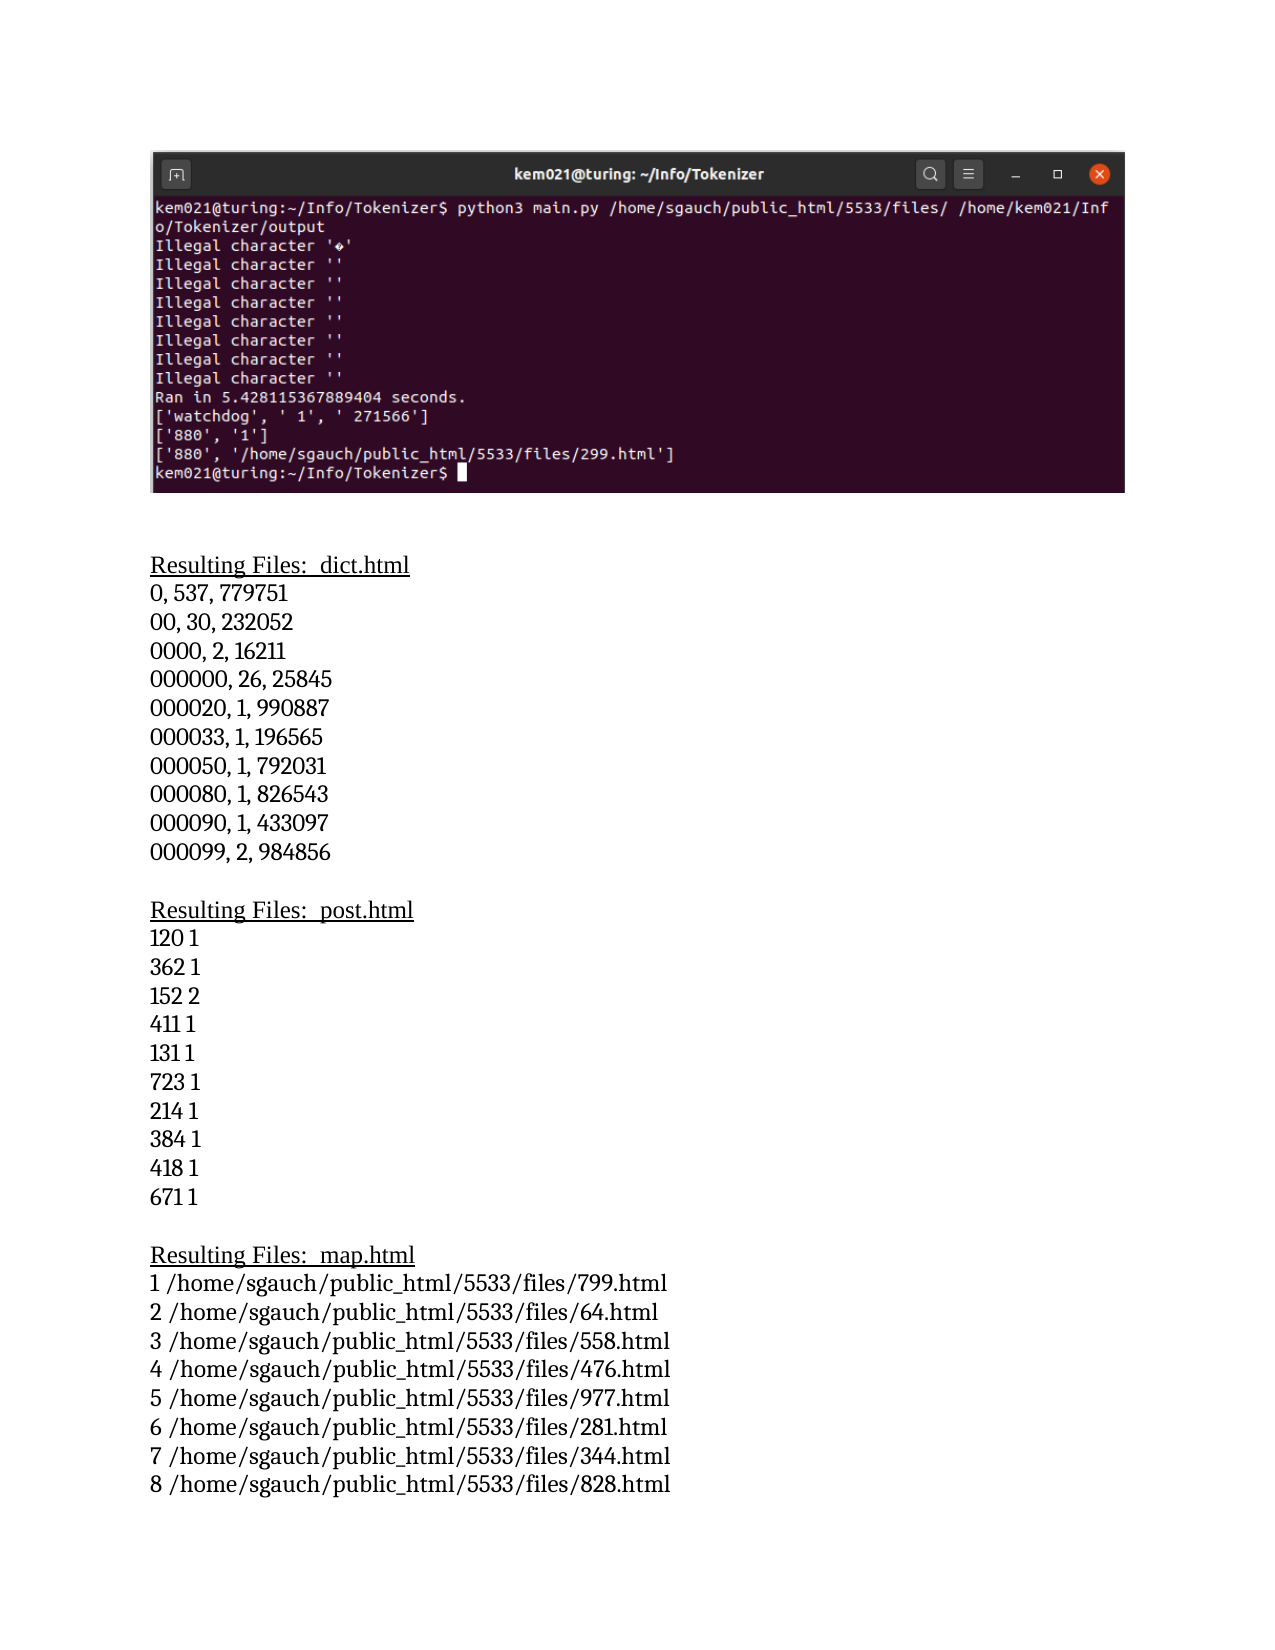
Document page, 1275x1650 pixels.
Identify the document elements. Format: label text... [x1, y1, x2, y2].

text Resulting Files: dict.html [150, 550, 1125, 579]
text 3 /home/sgauch/public_html/5533/files/558.html [150, 1327, 1125, 1355]
text 411 1 [150, 1010, 1125, 1039]
text 2 /home/sgauch/public_html/5533/files/64.html [150, 1298, 1125, 1327]
text 0000, 2, 16211 [150, 637, 1125, 665]
text 131 1 [150, 1039, 1125, 1068]
text 4 /home/sgauch/public_html/5533/files/476.html [150, 1355, 1125, 1384]
text 5 /home/sgauch/public_html/5533/files/977.html [150, 1384, 1125, 1413]
text 6 /home/sgauch/public_html/5533/files/281.html [150, 1413, 1125, 1442]
text 418 1 [150, 1154, 1125, 1183]
text 7 /home/sgauch/public_html/5533/files/344.html [150, 1442, 1125, 1470]
text 000050, 1, 792031 [150, 752, 1125, 780]
text 152 2 [150, 982, 1125, 1010]
text 000090, 1, 433097 [150, 809, 1125, 838]
text Resulting Files: map.html [150, 1240, 1125, 1269]
text 0, 537, 779751 [150, 579, 1125, 608]
text 000020, 1, 990887 [150, 694, 1125, 723]
picture [150, 150, 1125, 493]
text 214 1 [150, 1097, 1125, 1125]
text 1 /home/sgauch/public_html/5533/files/799.html [150, 1269, 1125, 1298]
text 671 1 [150, 1183, 1125, 1212]
text Resulting Files: post.html [150, 895, 1125, 924]
text 000080, 1, 826543 [150, 780, 1125, 809]
text 8 /home/sgauch/public_html/5533/files/828.html [150, 1470, 1125, 1499]
text 000099, 2, 984856 [150, 838, 1125, 867]
text 00, 30, 232052 [150, 608, 1125, 637]
text 000033, 1, 196565 [150, 723, 1125, 752]
text 723 1 [150, 1068, 1125, 1097]
text 120 1 [150, 924, 1125, 953]
text 384 1 [150, 1125, 1125, 1154]
text 362 1 [150, 953, 1125, 982]
text 000000, 26, 25845 [150, 665, 1125, 694]
